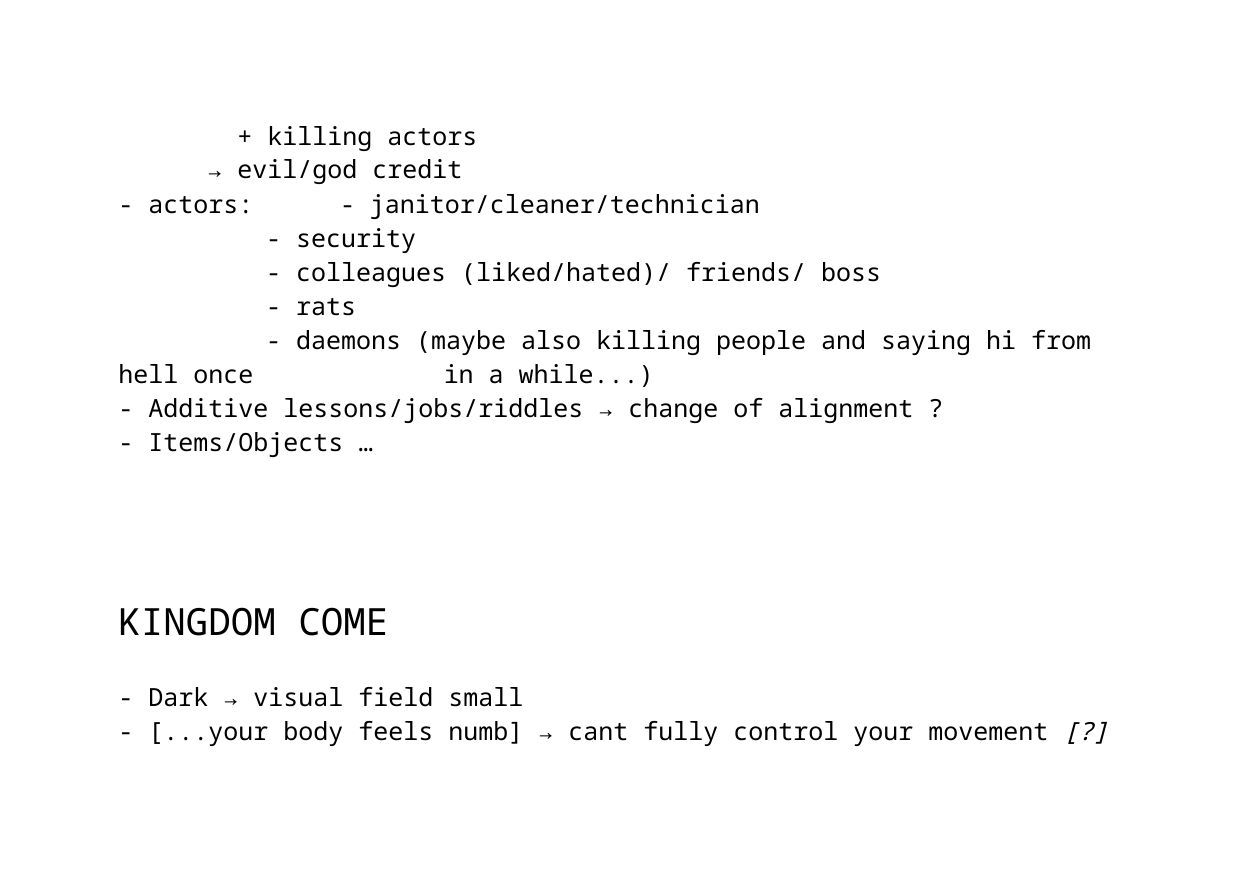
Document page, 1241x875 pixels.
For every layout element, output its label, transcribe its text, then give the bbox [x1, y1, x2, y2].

text - security [118, 220, 1122, 254]
text - colleagues (liked/hated)/ friends/ boss [118, 254, 1122, 288]
text - Items/Objects … [118, 425, 1122, 459]
text KINGDOM COME [118, 595, 1122, 646]
text - [...your body feels numb] → cant fully control your movement [?] [118, 714, 1122, 748]
text - Dark → visual field small [118, 680, 1122, 714]
text + killing actors [118, 118, 1122, 152]
text - actors: - janitor/cleaner/technician [118, 186, 1122, 220]
text - Additive lessons/jobs/riddles → change of alignment ? [118, 391, 1122, 425]
text - daemons (maybe also killing people and saying hi from hell once in a while...) [118, 322, 1122, 391]
text → evil/god credit [118, 152, 1122, 186]
text - rats [118, 288, 1122, 322]
